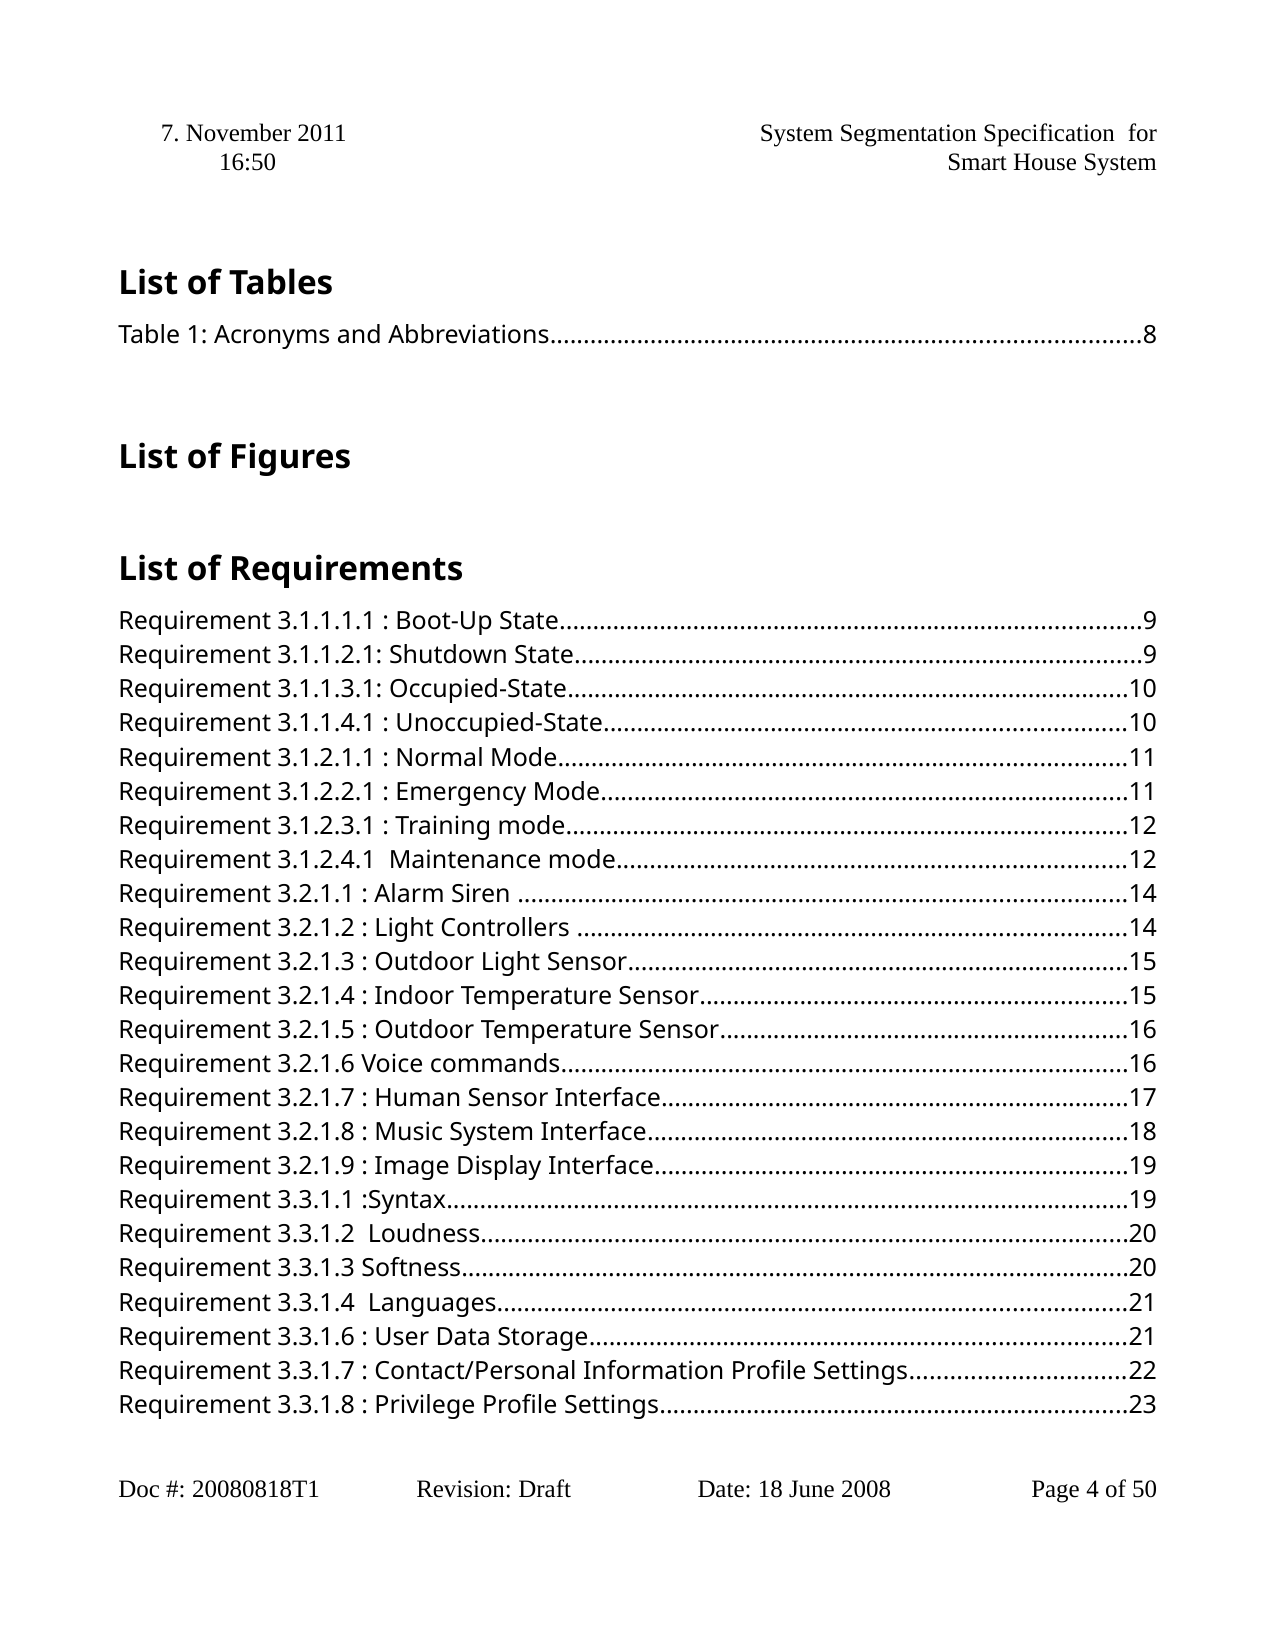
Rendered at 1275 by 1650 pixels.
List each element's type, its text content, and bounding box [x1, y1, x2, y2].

text Requirement 3.3.1.7 : Contact/Personal Information Profile Settings 22 [118, 1352, 1157, 1386]
text Requirement 3.1.1.4.1 : Unoccupied-State 10 [118, 705, 1157, 739]
text Requirement 3.1.2.1.1 : Normal Mode 11 [118, 739, 1157, 773]
text Requirement 3.3.1.8 : Privilege Profile Settings 23 [118, 1386, 1157, 1420]
text Requirement 3.2.1.9 : Image Display Interface 19 [118, 1148, 1157, 1182]
subtitle List of Tables [118, 259, 1157, 304]
text Requirement 3.3.1.4 Languages 21 [118, 1284, 1157, 1318]
text Requirement 3.2.1.2 : Light Controllers 14 [118, 909, 1157, 943]
subtitle List of Figures [118, 433, 1157, 479]
text Requirement 3.3.1.1 :Syntax 19 [118, 1182, 1157, 1216]
text Requirement 3.2.1.7 : Human Sensor Interface 17 [118, 1080, 1157, 1114]
text Requirement 3.2.1.1 : Alarm Siren 14 [118, 875, 1157, 909]
text Requirement 3.3.1.6 : User Data Storage 21 [118, 1318, 1157, 1352]
text Requirement 3.1.1.2.1: Shutdown State 9 [118, 637, 1157, 671]
text Requirement 3.1.2.4.1 Maintenance mode 12 [118, 841, 1157, 875]
text Requirement 3.1.2.3.1 : Training mode 12 [118, 807, 1157, 841]
subtitle List of Requirements [118, 545, 1157, 590]
text Requirement 3.2.1.4 : Indoor Temperature Sensor 15 [118, 978, 1157, 1012]
text Requirement 3.3.1.3 Softness 20 [118, 1250, 1157, 1284]
text Requirement 3.2.1.6 Voice commands 16 [118, 1046, 1157, 1080]
text Table 1: Acronyms and Abbreviations 8 [118, 317, 1157, 351]
text Requirement 3.2.1.5 : Outdoor Temperature Sensor 16 [118, 1012, 1157, 1046]
text Requirement 3.3.1.2 Loudness 20 [118, 1216, 1157, 1250]
text Requirement 3.1.2.2.1 : Emergency Mode 11 [118, 773, 1157, 807]
text Requirement 3.2.1.3 : Outdoor Light Sensor 15 [118, 943, 1157, 978]
text Requirement 3.1.1.1.1 : Boot-Up State 9 [118, 603, 1157, 637]
text Requirement 3.1.1.3.1: Occupied-State 10 [118, 671, 1157, 705]
text Requirement 3.2.1.8 : Music System Interface 18 [118, 1114, 1157, 1148]
